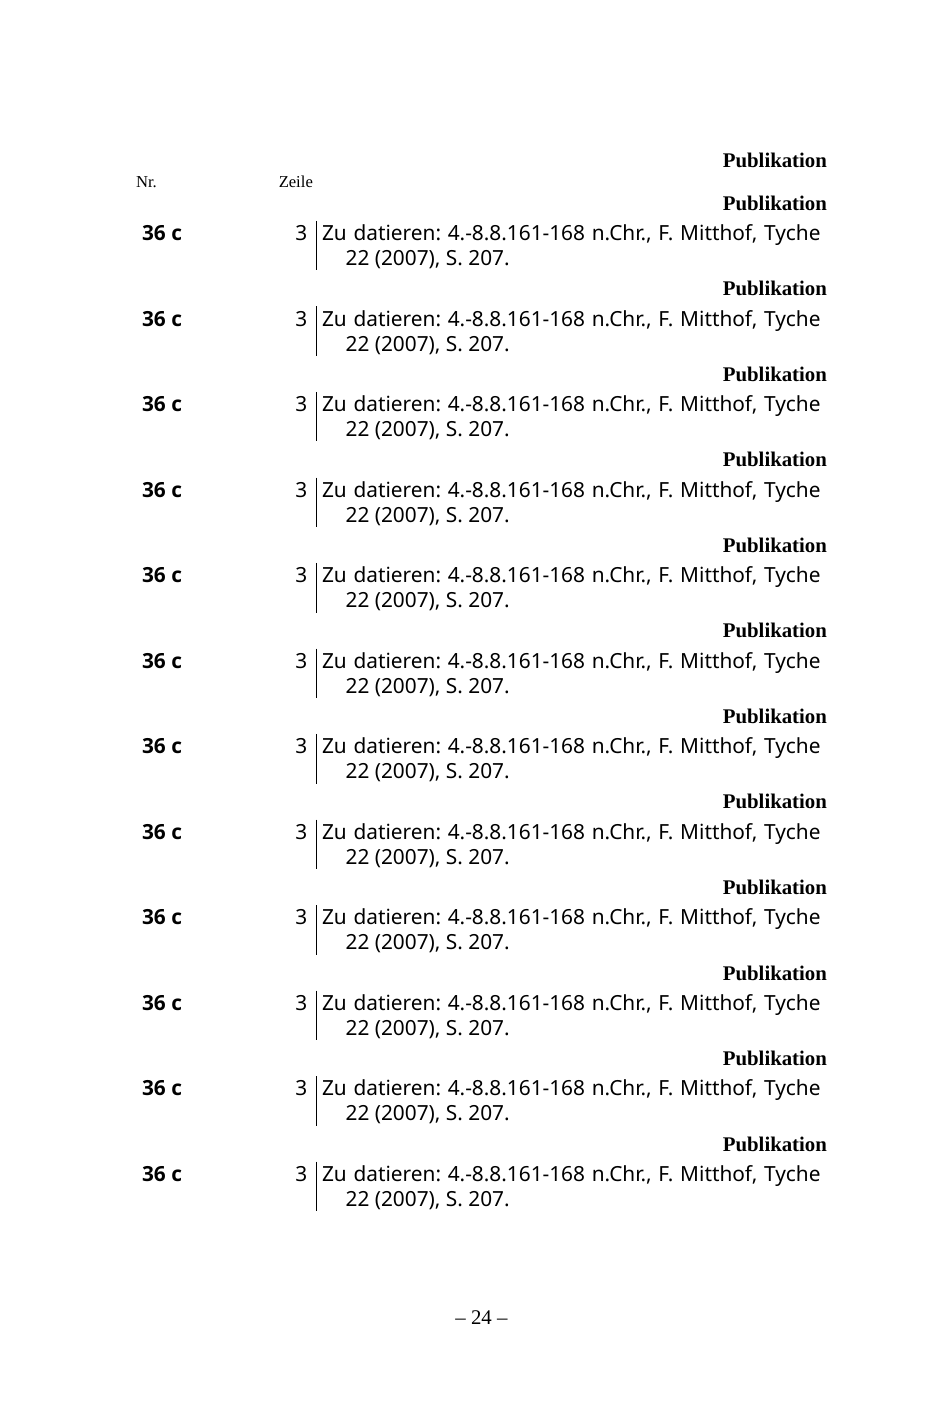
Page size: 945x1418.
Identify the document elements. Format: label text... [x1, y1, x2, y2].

subtitle Publikation [136, 1132, 827, 1156]
subtitle Publikation [136, 533, 827, 557]
subtitle Publikation [136, 961, 827, 984]
subtitle Publikation [136, 789, 827, 813]
subtitle Publikation [136, 618, 827, 642]
table_header 3 [224, 649, 316, 698]
table_header 3 [224, 221, 316, 270]
table_header 36 c [136, 221, 224, 270]
table_header 36 c [136, 905, 224, 954]
table_header 36 c [136, 1076, 224, 1126]
subtitle Publikation [136, 447, 827, 471]
subtitle Publikation [136, 875, 827, 899]
subtitle Publikation [136, 1046, 827, 1070]
table_header 36 c [136, 820, 224, 869]
table_header Zu datieren: 4.-8.8.161-168 n.Chr., F. Mitthof, Tyche 22 (2007), S. 207. [317, 392, 827, 441]
subtitle Publikation [136, 704, 827, 728]
table_header 3 [224, 306, 316, 356]
table_header 36 c [136, 649, 224, 698]
table_header Zu datieren: 4.-8.8.161-168 n.Chr., F. Mitthof, Tyche 22 (2007), S. 207. [317, 478, 827, 527]
table_header 3 [224, 563, 316, 612]
table_header 36 c [136, 991, 224, 1040]
table_header Zu datieren: 4.-8.8.161-168 n.Chr., F. Mitthof, Tyche 22 (2007), S. 207. [317, 221, 827, 270]
table_header 36 c [136, 563, 224, 612]
table_header Zu datieren: 4.-8.8.161-168 n.Chr., F. Mitthof, Tyche 22 (2007), S. 207. [317, 1076, 827, 1126]
subtitle Publikation [136, 362, 827, 386]
table_header 3 [224, 392, 316, 441]
table_header 3 [224, 1076, 316, 1126]
table_header 36 c [136, 734, 224, 783]
table_header 36 c [136, 392, 224, 441]
table_header Zu datieren: 4.-8.8.161-168 n.Chr., F. Mitthof, Tyche 22 (2007), S. 207. [317, 905, 827, 954]
table_header 3 [224, 905, 316, 954]
subtitle Publikation [136, 191, 827, 215]
table_header Zu datieren: 4.-8.8.161-168 n.Chr., F. Mitthof, Tyche 22 (2007), S. 207. [317, 649, 827, 698]
table_header Zu datieren: 4.-8.8.161-168 n.Chr., F. Mitthof, Tyche 22 (2007), S. 207. [317, 820, 827, 869]
table_header Zu datieren: 4.-8.8.161-168 n.Chr., F. Mitthof, Tyche 22 (2007), S. 207. [317, 306, 827, 356]
table_header 3 [224, 1162, 316, 1211]
table_header Zu datieren: 4.-8.8.161-168 n.Chr., F. Mitthof, Tyche 22 (2007), S. 207. [317, 1162, 827, 1211]
subtitle Publikation [136, 276, 827, 300]
table_header 3 [224, 478, 316, 527]
table_header 3 [224, 991, 316, 1040]
table_header 3 [224, 820, 316, 869]
table_header 36 c [136, 478, 224, 527]
table_header 3 [224, 734, 316, 783]
table_header Zu datieren: 4.-8.8.161-168 n.Chr., F. Mitthof, Tyche 22 (2007), S. 207. [317, 563, 827, 612]
table_header Zu datieren: 4.-8.8.161-168 n.Chr., F. Mitthof, Tyche 22 (2007), S. 207. [317, 734, 827, 783]
table_header 36 c [136, 306, 224, 356]
table_header 36 c [136, 1162, 224, 1211]
table_header Zu datieren: 4.-8.8.161-168 n.Chr., F. Mitthof, Tyche 22 (2007), S. 207. [317, 991, 827, 1040]
